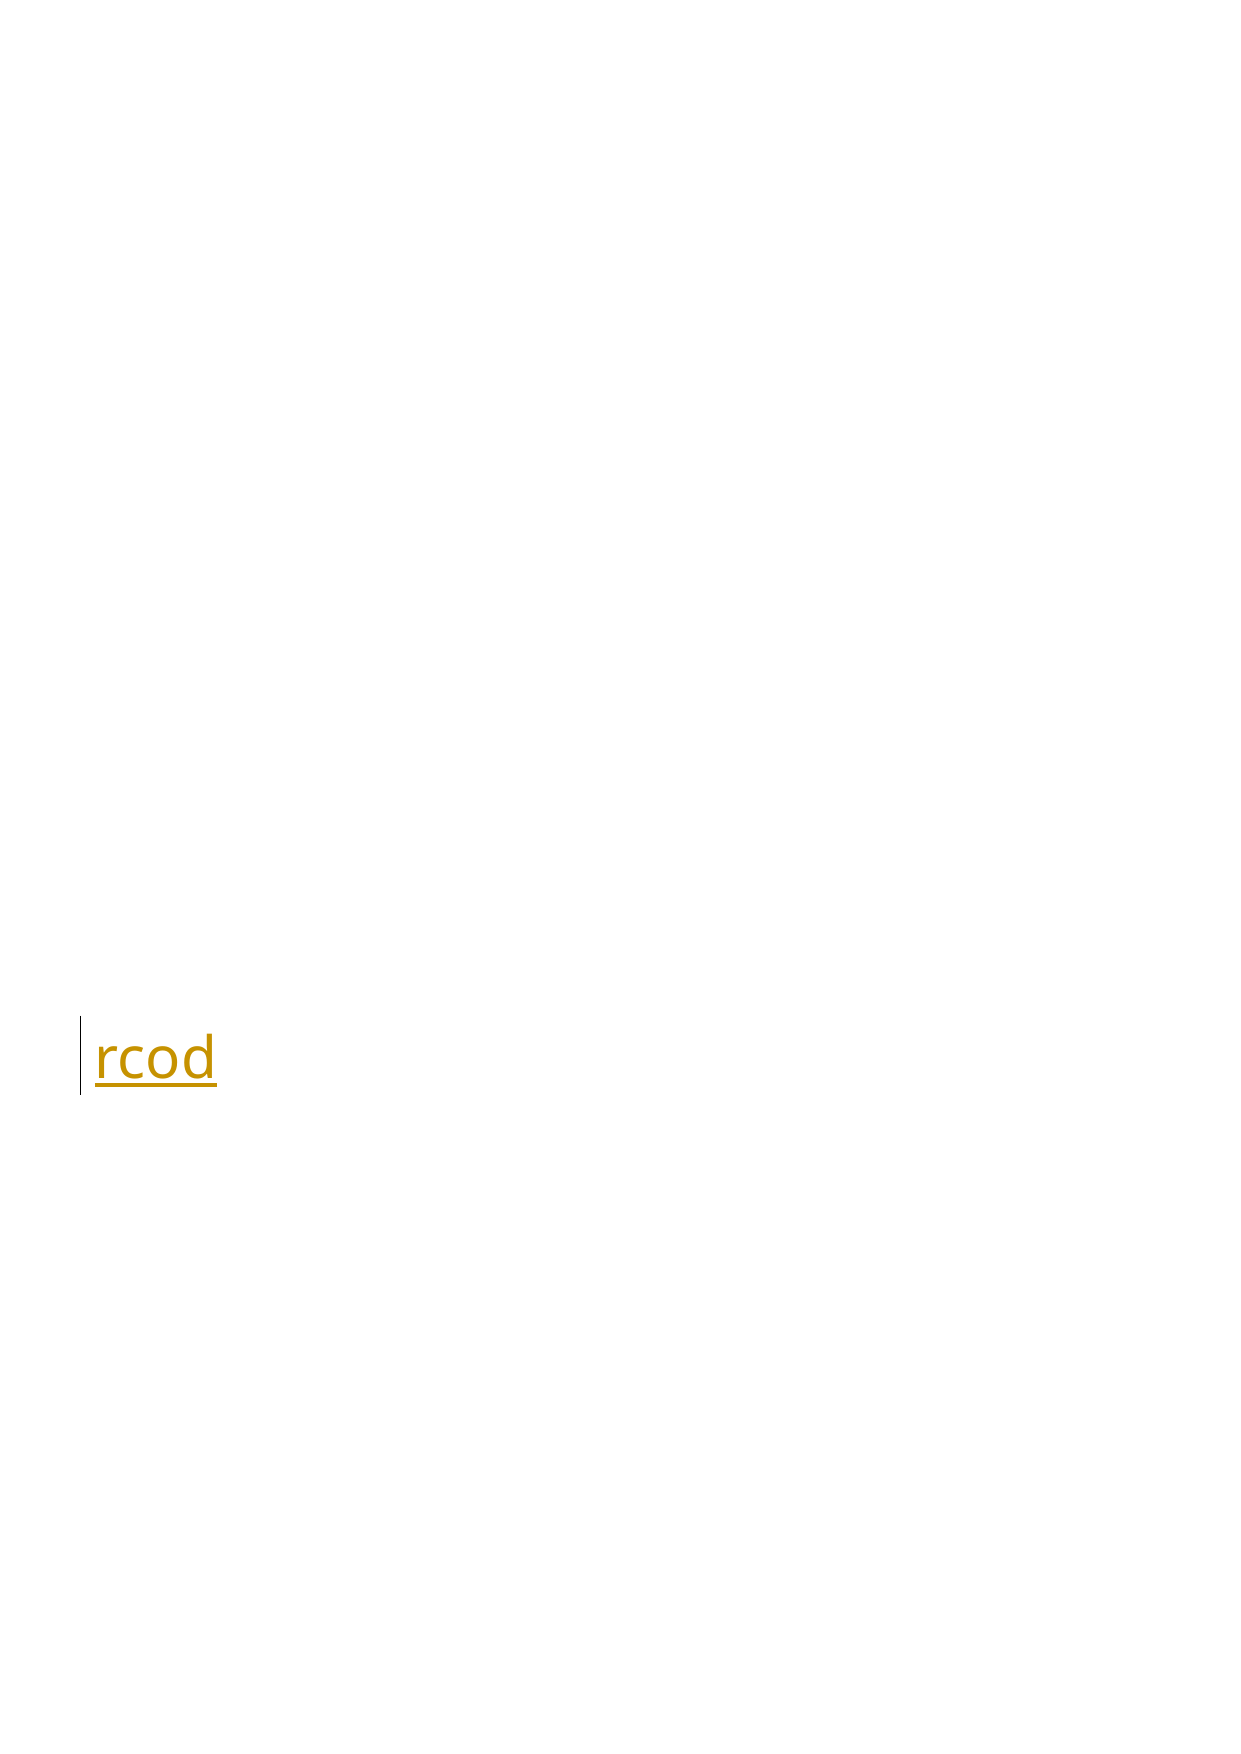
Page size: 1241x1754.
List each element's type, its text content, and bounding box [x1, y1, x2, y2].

table_header formatDate('datetime', barcode) [241, 1016, 267, 1095]
table_header getData('barcode', barcode) getBarcode128('barcode', barcode) getShotName('name', barcode) [95, 1016, 241, 1095]
